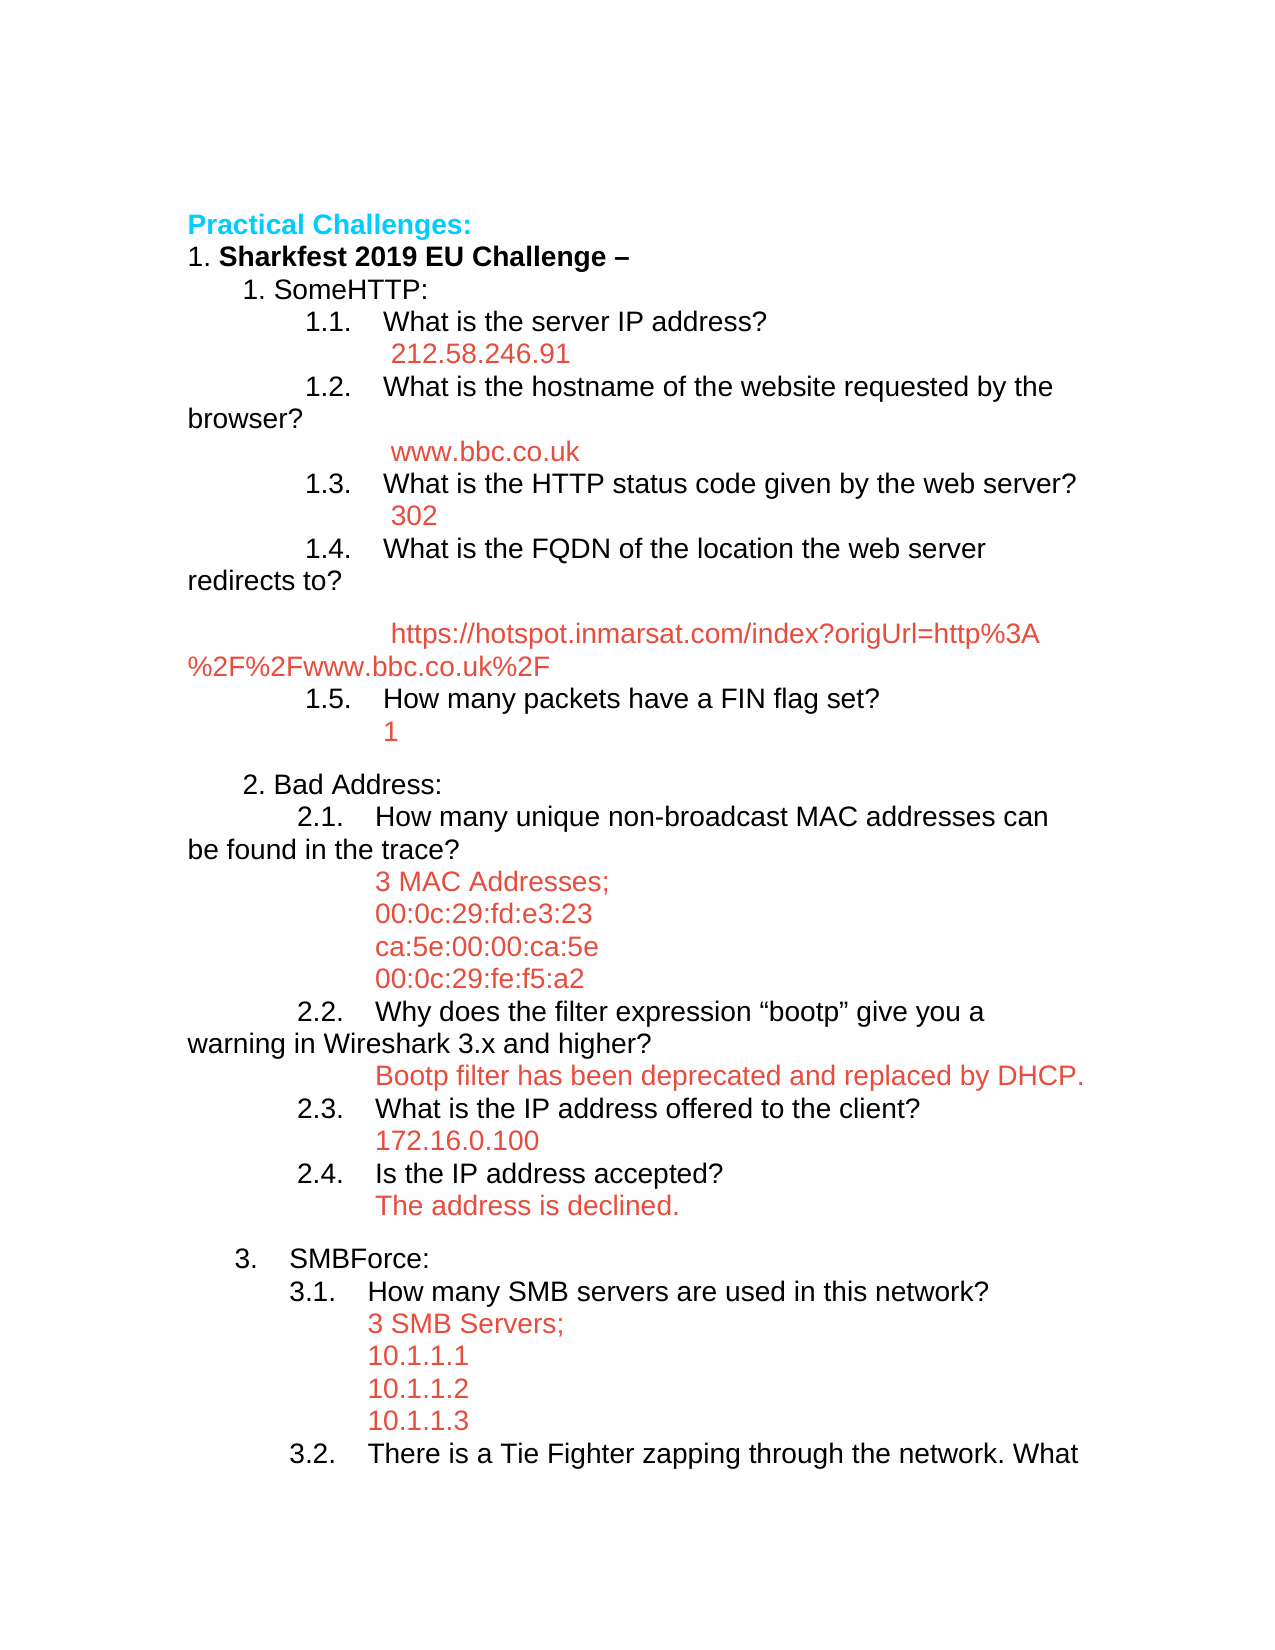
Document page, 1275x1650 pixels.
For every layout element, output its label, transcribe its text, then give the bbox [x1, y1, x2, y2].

text Practical Challenges: 1. Sharkfest 2019 EU Challenge – 1. SomeHTTP: 1.1. What is the server IP address? 212.58.246.91 1.2. What is the hostname of the website requested by the browser? www.bbc.co.uk 1.3. What is the HTTP status code given by the web server? 302 1.4. What is the FQDN of the location the web server redirects to? [187, 208, 1087, 597]
text 2. Bad Address: 2.1. How many unique non-broadcast MAC addresses can be found in the trace? 3 MAC Addresses; 00:0c:29:fd:e3:23 ca:5e:00:00:ca:5e 00:0c:29:fe:f5:a2 2.2. Why does the filter expression “bootp” give you a warning in Wireshark 3.x and higher? Bootp filter has been deprecated and replaced by DHCP. 2.3. What is the IP address offered to the client? 172.16.0.100 2.4. Is the IP address accepted? The address is declined. [187, 768, 1087, 1221]
text https://hotspot.inmarsat.com/index?origUrl=http%3A%2F%2Fwww.bbc.co.uk%2F 1.5. How many packets have a FIN flag set? 1 [187, 617, 1087, 747]
text 3. SMBForce: 3.1. How many SMB servers are used in this network? 3 SMB Servers; 10.1.1.1 10.1.1.2 10.1.1.3 3.2. There is a Tie Fighter zapping through the network. What [187, 1242, 1087, 1469]
